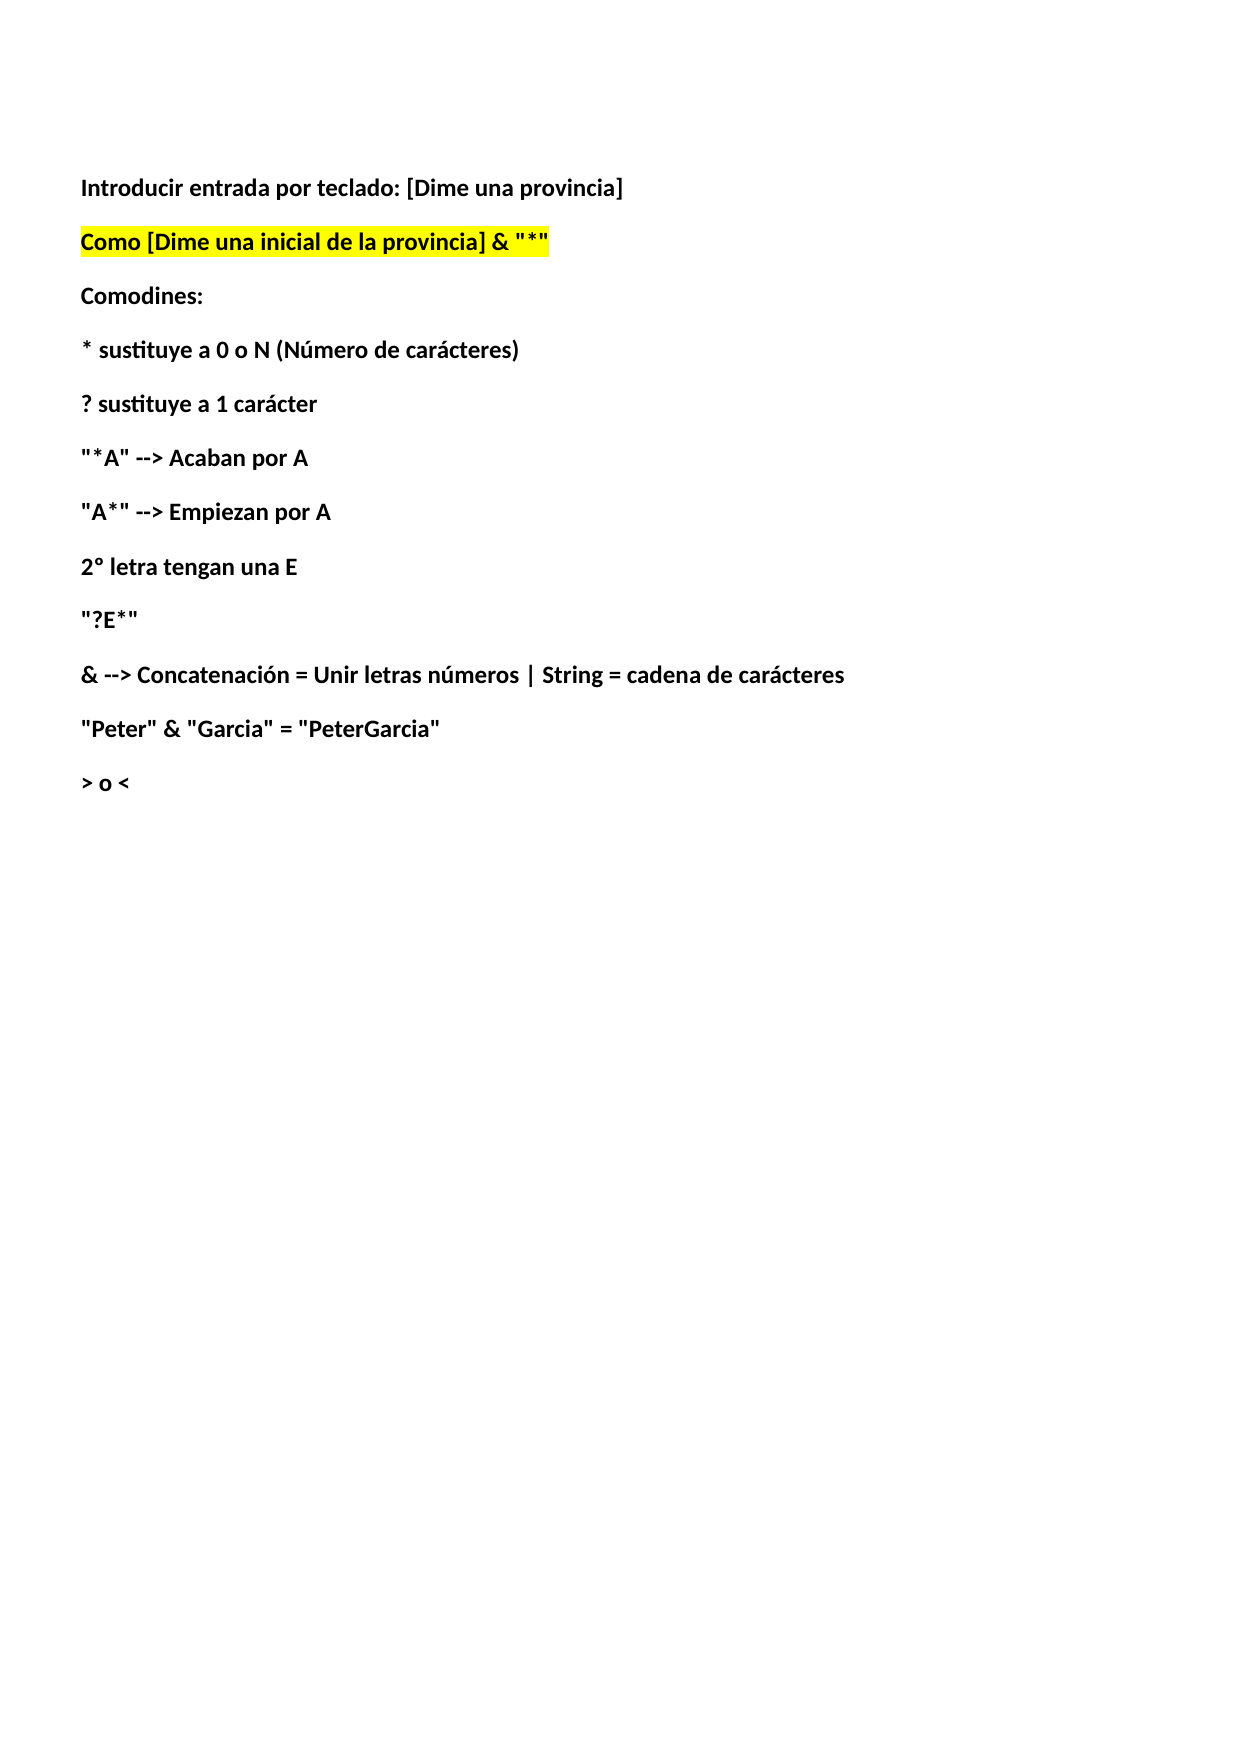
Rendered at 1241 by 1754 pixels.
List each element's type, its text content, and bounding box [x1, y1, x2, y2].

text Introducir entrada por teclado: [Dime una provincia] [81, 172, 1122, 203]
text "?E*" [81, 605, 1122, 635]
text Como [Dime una inicial de la provincia] & "*" [81, 226, 1122, 257]
text 2º letra tengan una E [81, 551, 1122, 581]
text "A*" --> Empiezan por A [81, 497, 1122, 527]
text > o < [81, 767, 1122, 797]
text ? sustituye a 1 carácter [81, 388, 1122, 419]
text & --> Concatenación = Unir letras números | String = cadena de carácteres [81, 659, 1122, 689]
text "Peter" & "Garcia" = "PeterGarcia" [81, 713, 1122, 743]
text "*A" --> Acaban por A [81, 442, 1122, 473]
text * sustituye a 0 o N (Número de carácteres) [81, 334, 1122, 365]
text Comodines: [81, 280, 1122, 311]
